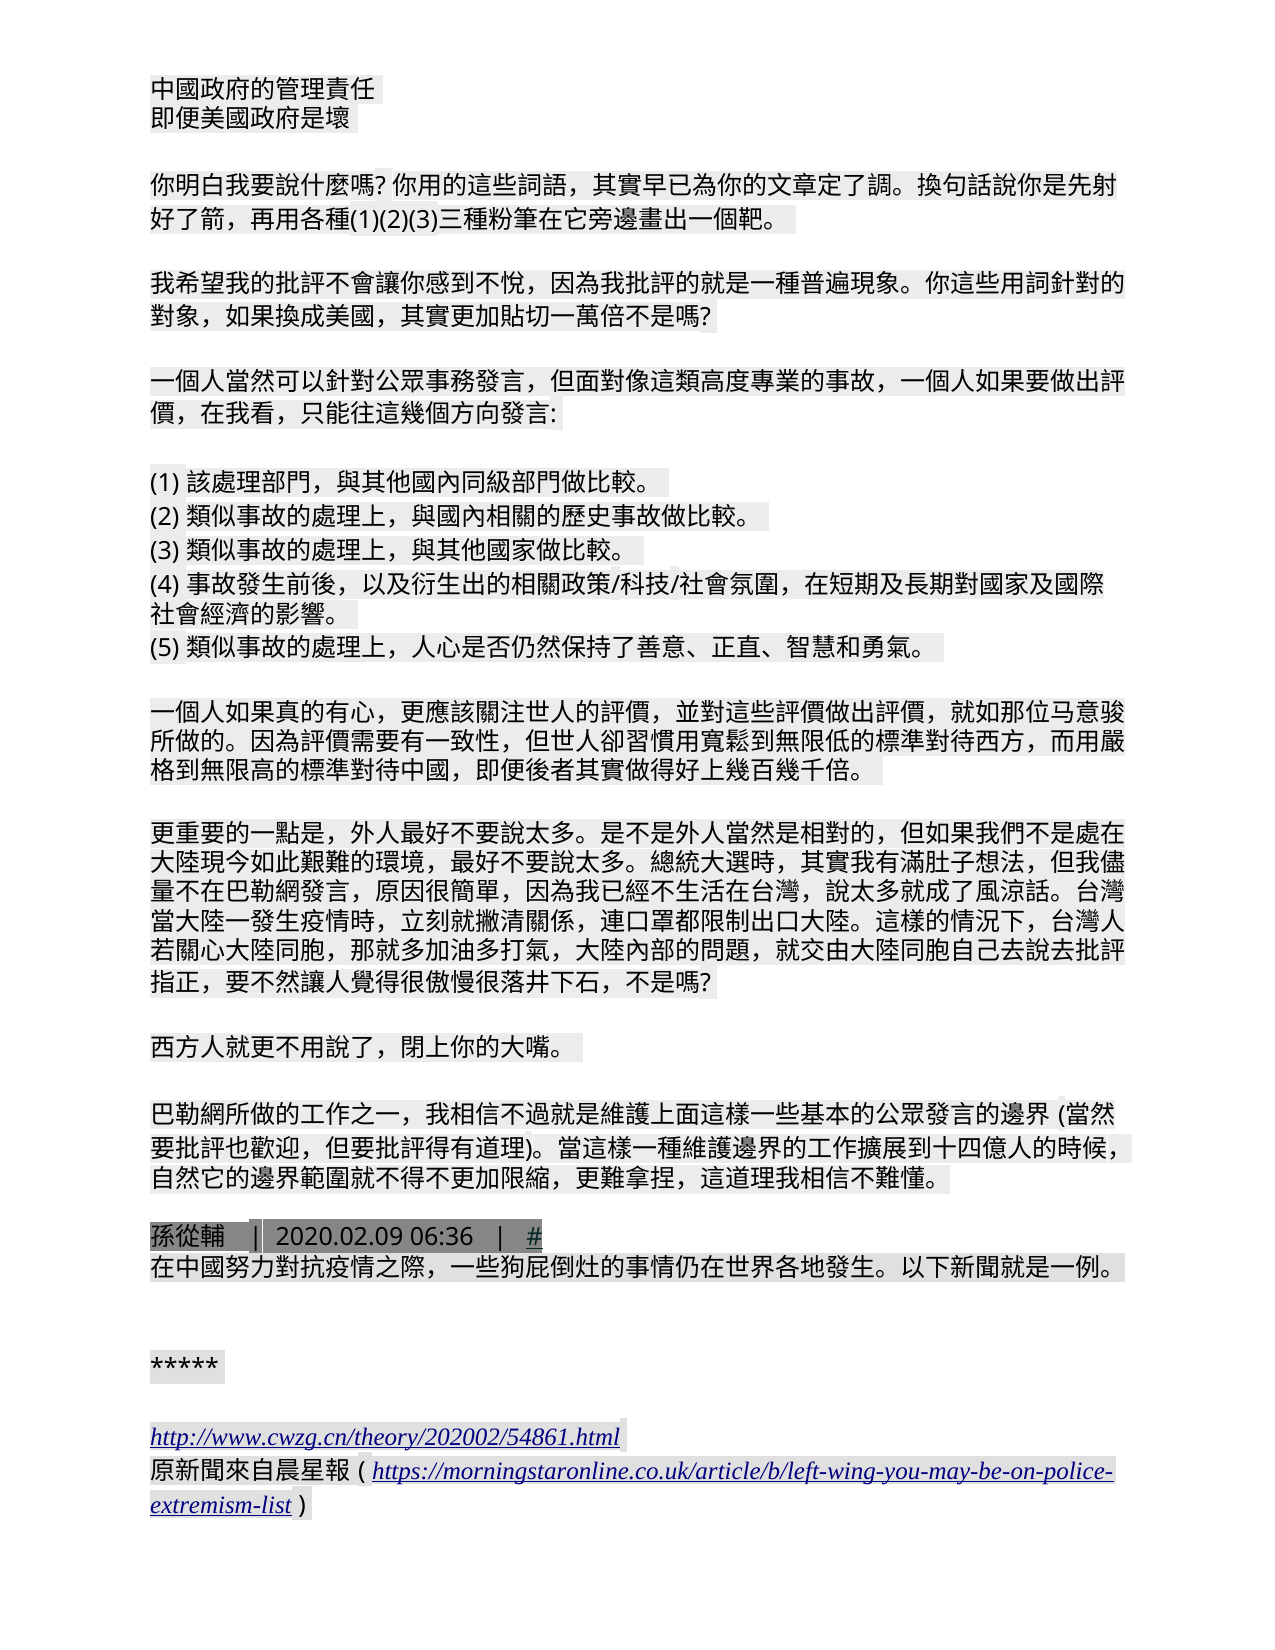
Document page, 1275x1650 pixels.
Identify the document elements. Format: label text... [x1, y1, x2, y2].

text 涵文， 你寫的，讓我有點不敢相信自己的眼睛 (如果我沒讀錯的話)，並不是你具體寫了什麼或貼了什麼連結，也不是成不成熟的問題。我相信，大多數的台灣人和西方人都有和你一樣的視角和態度，只是這種視角和態度是很有害的，我就直說，不是針對你，只是這樣類似的發言實在太多了，多到都快讓人喘不過氣了，所以也說些我的不成熟的觀點，若有冒犯，希望不要介意。 這種視角和態度的特色如下: (1) 面對某些高度專業甚至是人類最高水平的科技影響到社會大眾的時候 (比如核災或病毒疫情)，認為自己有能力針對技術層面置喙。 病毒的來源，沒有人知道。如果牽涉到人為設計和疏失或刻意投放，那恐怕就在很長很長的一段時間內，都不會有人知道。 (2) 面對某些高度專業甚至是人類最高水平的科技影響到社會大眾的時候 (比如核災或病毒疫情)，認為自己有能力針對應對策略置喙。 防疫工作具體是怎麼樣一種過程，牽涉到哪些政府層級及人員工作規範，具體什麼什麼科技及組織手段，總共有幾個戰略方案，要什麼情況下選擇哪個以達到最小的人員傷亡及經濟損失，如何在這個過程中應對其他社會阻力及調動資源，請問這些種種，有哪一個是一般人能掌握的? 就算你是一個防疫工作人員，你都不可能看到全局及整體規劃，因為你也只是大機器裡的一顆螺絲釘。一般人就更不可能去理解和談論了，不是嗎? (3) 在完全缺乏上面兩點認知的情況下，仍然認為自己能夠針對這樣的公眾事件發言。 一個人當然要說什麼都可以，但你沒辦法直接咬定某個根本未經確定的技術原因，然後像廉價偵探小說那樣，進行順著它一路"檢視"相關專業部門的作為，甚至做出評價。 各位知道我要說什麼嗎? 我們都不是專家，專業的事面前，我們最好不要輕易發言，不然很容易突顯自己的無知。在此非針對誰，因為這毛病我有時也會犯。 (4) 最要命的就是這個第四點: 政治洗腦。你的發言及措詞其實早已預設了許多前提，我不想說針對個人發言說太多，但容我隨便貼幾個你留言裡的用詞遣字: 政府隨後定調 消極的處理措施 粉飾太平 政府顢頇 言論管理 在中國網站上幾乎滅絕 中國民間真實輿情...裡面的言論大概最接近真實 封鎖 不符合政府觀點的文章很容易就被刪除 一言堂 政府管制的很嚴 良莠不齊 中國式管理，刪貼、封鎖、敏感詞 中國政府的管理責任 即便美國政府是壞 你明白我要說什麼嗎? 你用的這些詞語，其實早已為你的文章定了調。換句話說你是先射好了箭，再用各種(1)(2)(3)三種粉筆在它旁邊畫出一個靶。 我希望我的批評不會讓你感到不悅，因為我批評的就是一種普遍現象。你這些用詞針對的對象，如果換成美國，其實更加貼切一萬倍不是嗎? 一個人當然可以針對公眾事務發言，但面對像這類高度專業的事故，一個人如果要做出評價，在我看，只能往這幾個方向發言: (1) 該處理部門，與其他國內同級部門做比較。 (2) 類似事故的處理上，與國內相關的歷史事故做比較。 (3) 類似事故的處理上，與其他國家做比較。 (4) 事故發生前後，以及衍生出的相關政策/科技/社會氛圍，在短期及長期對國家及國際社會經濟的影響。 (5) 類似事故的處理上，人心是否仍然保持了善意、正直、智慧和勇氣。 一個人如果真的有心，更應該關注世人的評價，並對這些評價做出評價，就如那位马意骏所做的。因為評價需要有一致性，但世人卻習慣用寬鬆到無限低的標準對待西方，而用嚴格到無限高的標準對待中國，即便後者其實做得好上幾百幾千倍。 更重要的一點是，外人最好不要說太多。是不是外人當然是相對的，但如果我們不是處在大陸現今如此艱難的環境，最好不要說太多。總統大選時，其實我有滿肚子想法，但我儘量不在巴勒網發言，原因很簡單，因為我已經不生活在台灣，說太多就成了風涼話。台灣當大陸一發生疫情時，立刻就撇清關係，連口罩都限制出口大陸。這樣的情況下，台灣人若關心大陸同胞，那就多加油多打氣，大陸內部的問題，就交由大陸同胞自己去說去批評指正，要不然讓人覺得很傲慢很落井下石，不是嗎? 西方人就更不用說了，閉上你的大嘴。 巴勒網所做的工作之一，我相信不過就是維護上面這樣一些基本的公眾發言的邊界 (當然要批評也歡迎，但要批評得有道理)。當這樣一種維護邊界的工作擴展到十四億人的時候，自然它的邊界範圍就不得不更加限縮，更難拿捏，這道理我相信不難懂。 [150, 75, 1125, 1194]
text 在中國努力對抗疫情之際，一些狗屁倒灶的事情仍在世界各地發生。以下新聞就是一例。 ***** http://www.cwzg.cn/theory/202002/54861.html 原新聞來自晨星報 ( https://morningstaronline.co.uk/article/b/left-wing-you-may-be-on-police-extremism-list ) [150, 1253, 1125, 1554]
text 孫從輔 | 2020.02.09 06:36 | # [150, 1219, 1125, 1253]
